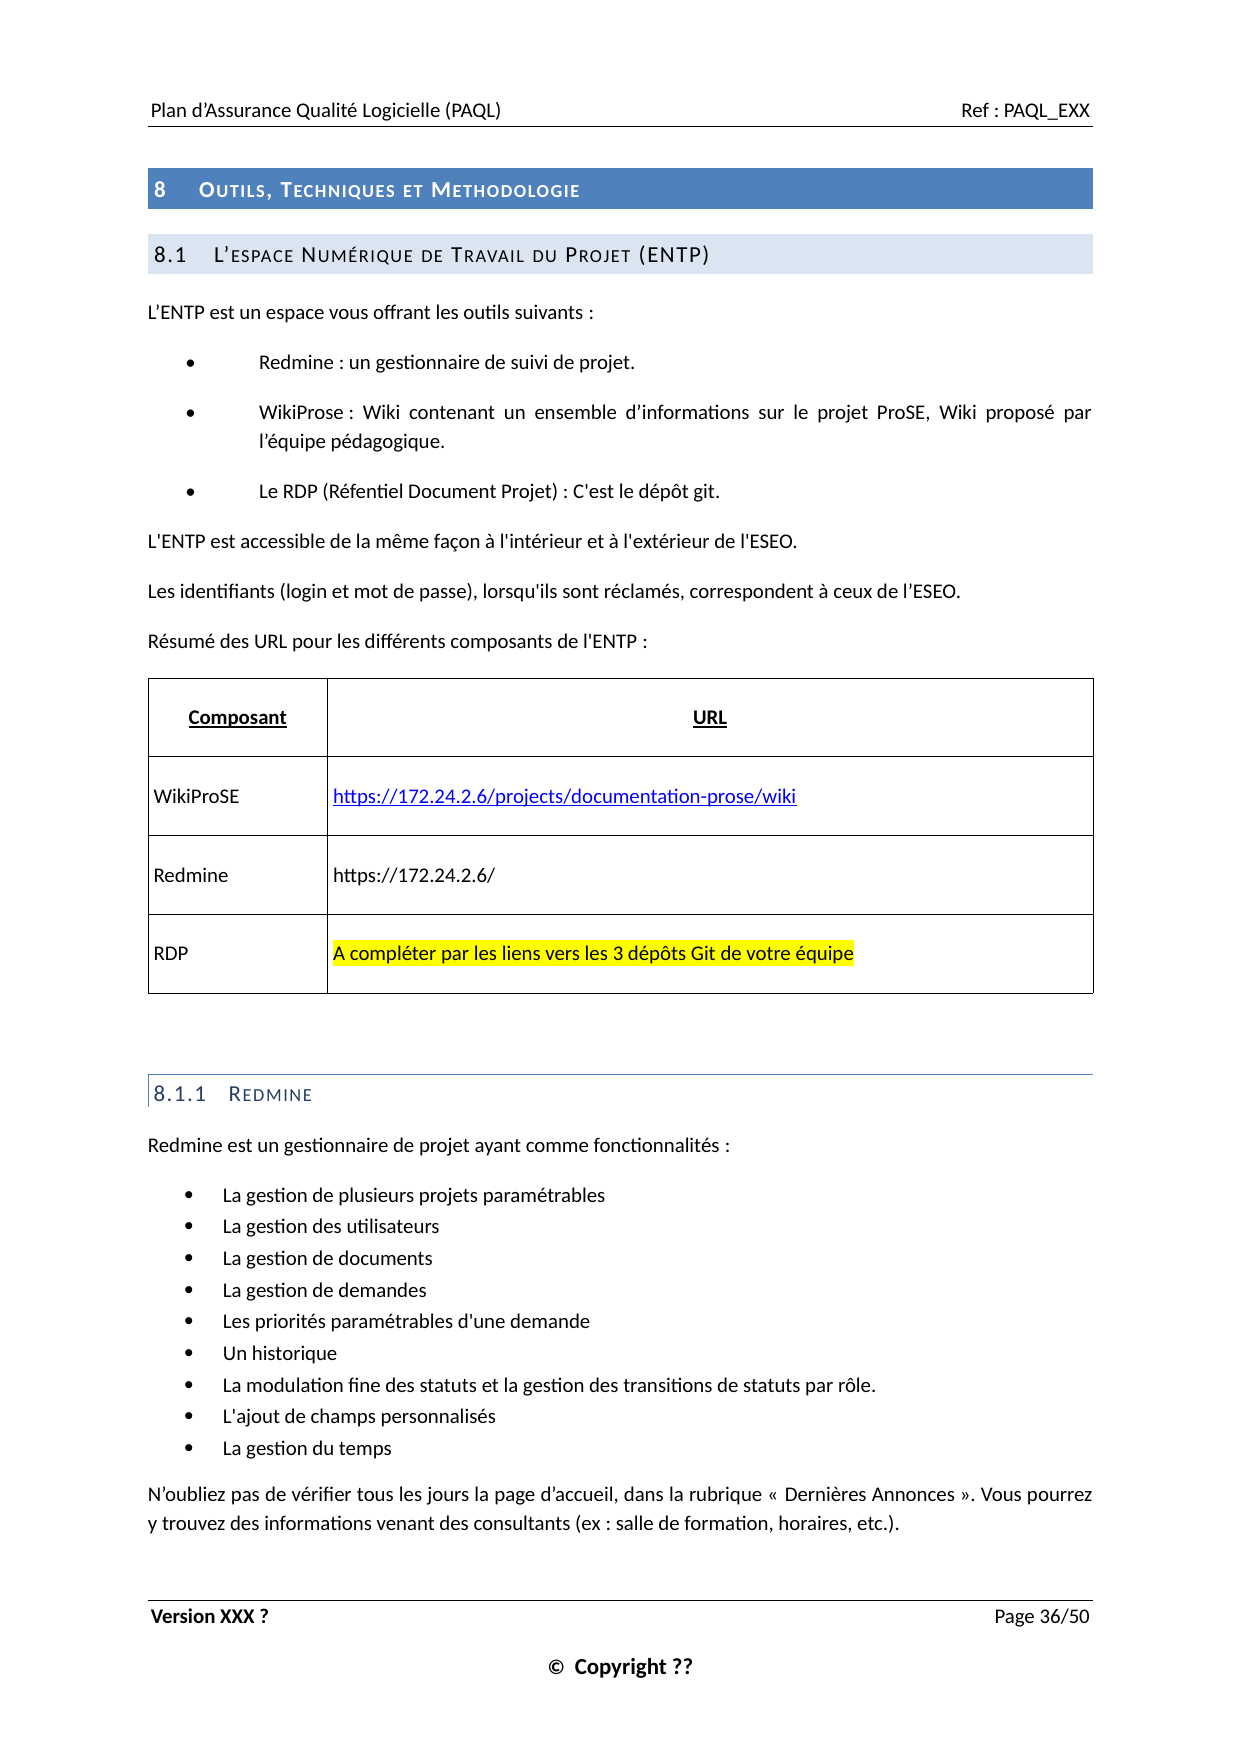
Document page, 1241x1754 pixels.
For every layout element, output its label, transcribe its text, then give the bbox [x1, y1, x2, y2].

list La gestion de documents [185, 1245, 1093, 1271]
list L'ajout de champs personnalisés [185, 1403, 1093, 1429]
subtitle Redmine [149, 1075, 1093, 1107]
list WikiProse : Wiki contenant un ensemble d’informations sur le projet ProSE, Wiki proposé par l’équipe pédagogique. [185, 399, 1093, 454]
table_cell https://172.24.2.6/projects/documentation-prose/wiki [328, 757, 1093, 835]
table_header Composant [149, 679, 327, 756]
list Un historique [185, 1340, 1093, 1366]
table_cell Redmine [149, 836, 327, 914]
list La gestion de plusieurs projets paramétrables [185, 1182, 1093, 1207]
subtitle Outils, Techniques et Methodologie [154, 175, 1086, 203]
text Les identifiants (login et mot de passe), lorsqu'ils sont réclamés, correspondent à ceux de l’ESEO. [148, 578, 1093, 604]
list La gestion du temps [185, 1435, 1093, 1461]
table_cell A compléter par les liens vers les 3 dépôts Git de votre équipe [328, 915, 1093, 992]
text Redmine est un gestionnaire de projet ayant comme fonctionnalités : [148, 1132, 1093, 1157]
text L’ENTP est un espace vous offrant les outils suivants : [148, 299, 1093, 325]
table_cell RDP [149, 915, 327, 992]
table_cell WikiProSE [149, 757, 327, 835]
text N’oubliez pas de vérifier tous les jours la page d’accueil, dans la rubrique « Dernières Annonces ». Vous pourrez y trouvez des informations venant des consultants (ex : salle de formation, horaires, etc.). [148, 1481, 1093, 1536]
list La modulation fine des statuts et la gestion des transitions de statuts par rôle. [185, 1372, 1093, 1397]
list Les priorités paramétrables d'une demande [185, 1308, 1093, 1334]
subtitle L’espace Numérique de Travail du Projet (ENTP) [154, 240, 1086, 268]
list La gestion de demandes [185, 1277, 1093, 1302]
text Résumé des URL pour les différents composants de l'ENTP : [148, 628, 1093, 653]
list Le RDP (Réfentiel Document Projet) : C'est le dépôt git. [185, 478, 1093, 504]
text L'ENTP est accessible de la même façon à l'intérieur et à l'extérieur de l'ESEO. [148, 528, 1093, 554]
table_cell https://172.24.2.6/ [328, 836, 1093, 914]
list Redmine : un gestionnaire de suivi de projet. [185, 349, 1093, 375]
table_header URL [328, 679, 1093, 756]
list La gestion des utilisateurs [185, 1213, 1093, 1239]
